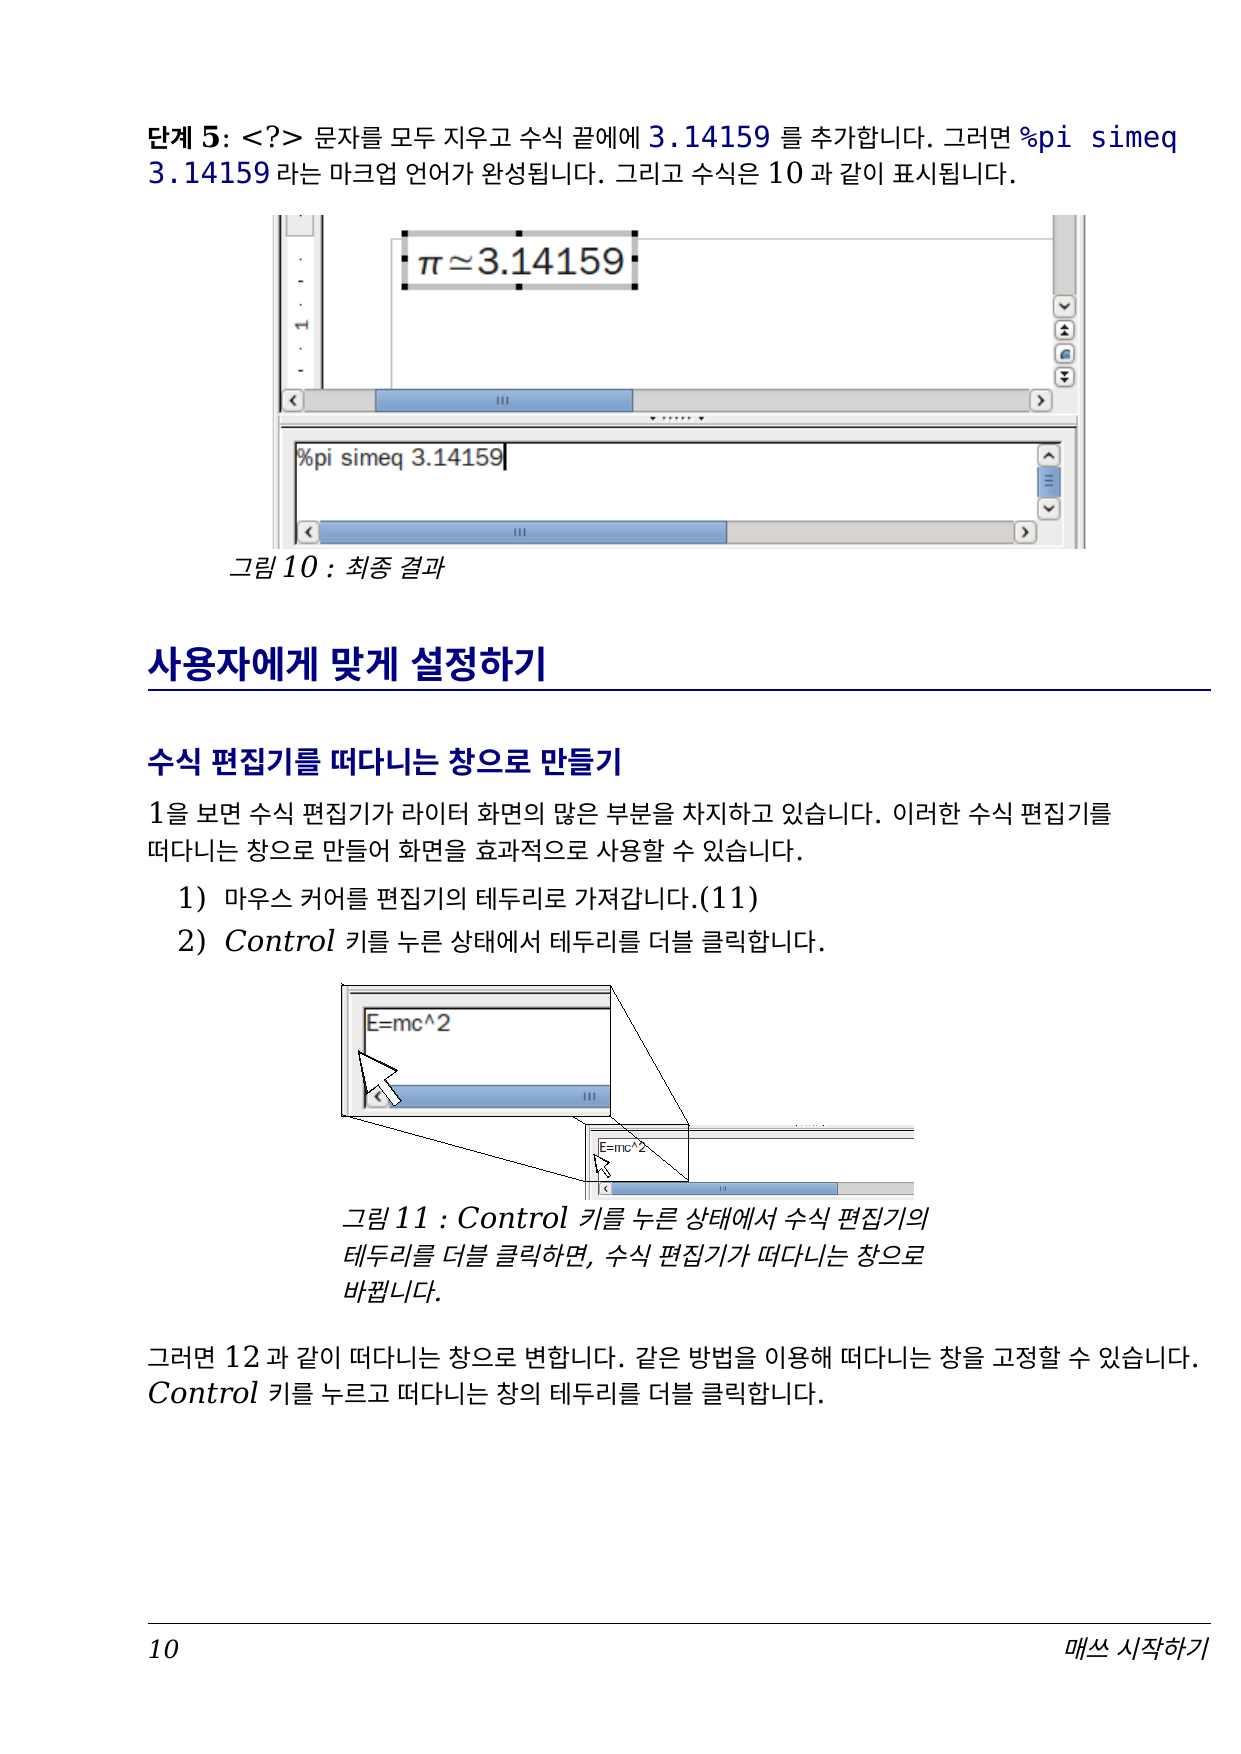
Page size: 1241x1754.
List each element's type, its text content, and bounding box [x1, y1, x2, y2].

picture [586, 1125, 688, 1181]
text 그림 10 : 최종 결과 [228, 216, 1130, 585]
subtitle 사용자에게 맞게 설정하기 [148, 635, 1211, 689]
picture [272, 215, 1086, 549]
subtitle 수식 편집기를 떠다니는 창으로 만들기 [148, 739, 1211, 782]
list Control 키를 누른 상태에서 테두리를 더블 클릭합니다. [207, 922, 1211, 959]
text 그림 11 : Control 키를 누른 상태에서 수식 편집기의 테두리를 더블 클릭하면, 수식 편집기가 떠다니는 창으로 바뀝니다. [341, 1200, 1017, 1308]
text 그림 1을 보면 수식 편집기가 라이터 화면의 많은 부분을 차지하고 있습니다. 이러한 수식 편집기를 떠다니는 창으로 만들어 화면을 효과적으로 사용할 수 있습니다. [148, 795, 1211, 867]
picture [585, 1125, 914, 1200]
picture [342, 986, 610, 1116]
text 그러면 그림 12과 같이 떠다니는 창으로 변합니다. 같은 방법을 이용해 떠다니는 창을 고정할 수 있습니다. Control 키를 누르고 떠다니는 창의 테두리를 더블 클릭합니다. [148, 1339, 1211, 1411]
list 마우스 커어를 편집기의 테두리로 가져갑니다.(그림 11) [207, 880, 1211, 916]
text 단계 5: <?> 문자를 모두 지우고 수식 끝에에 3.14159 를 추가합니다. 그러면 %pi simeq 3.14159라는 마크업 언어가 완성됩니다. 그리고 수식은 그림 10과 같이 표시됩니다. [148, 118, 1211, 191]
